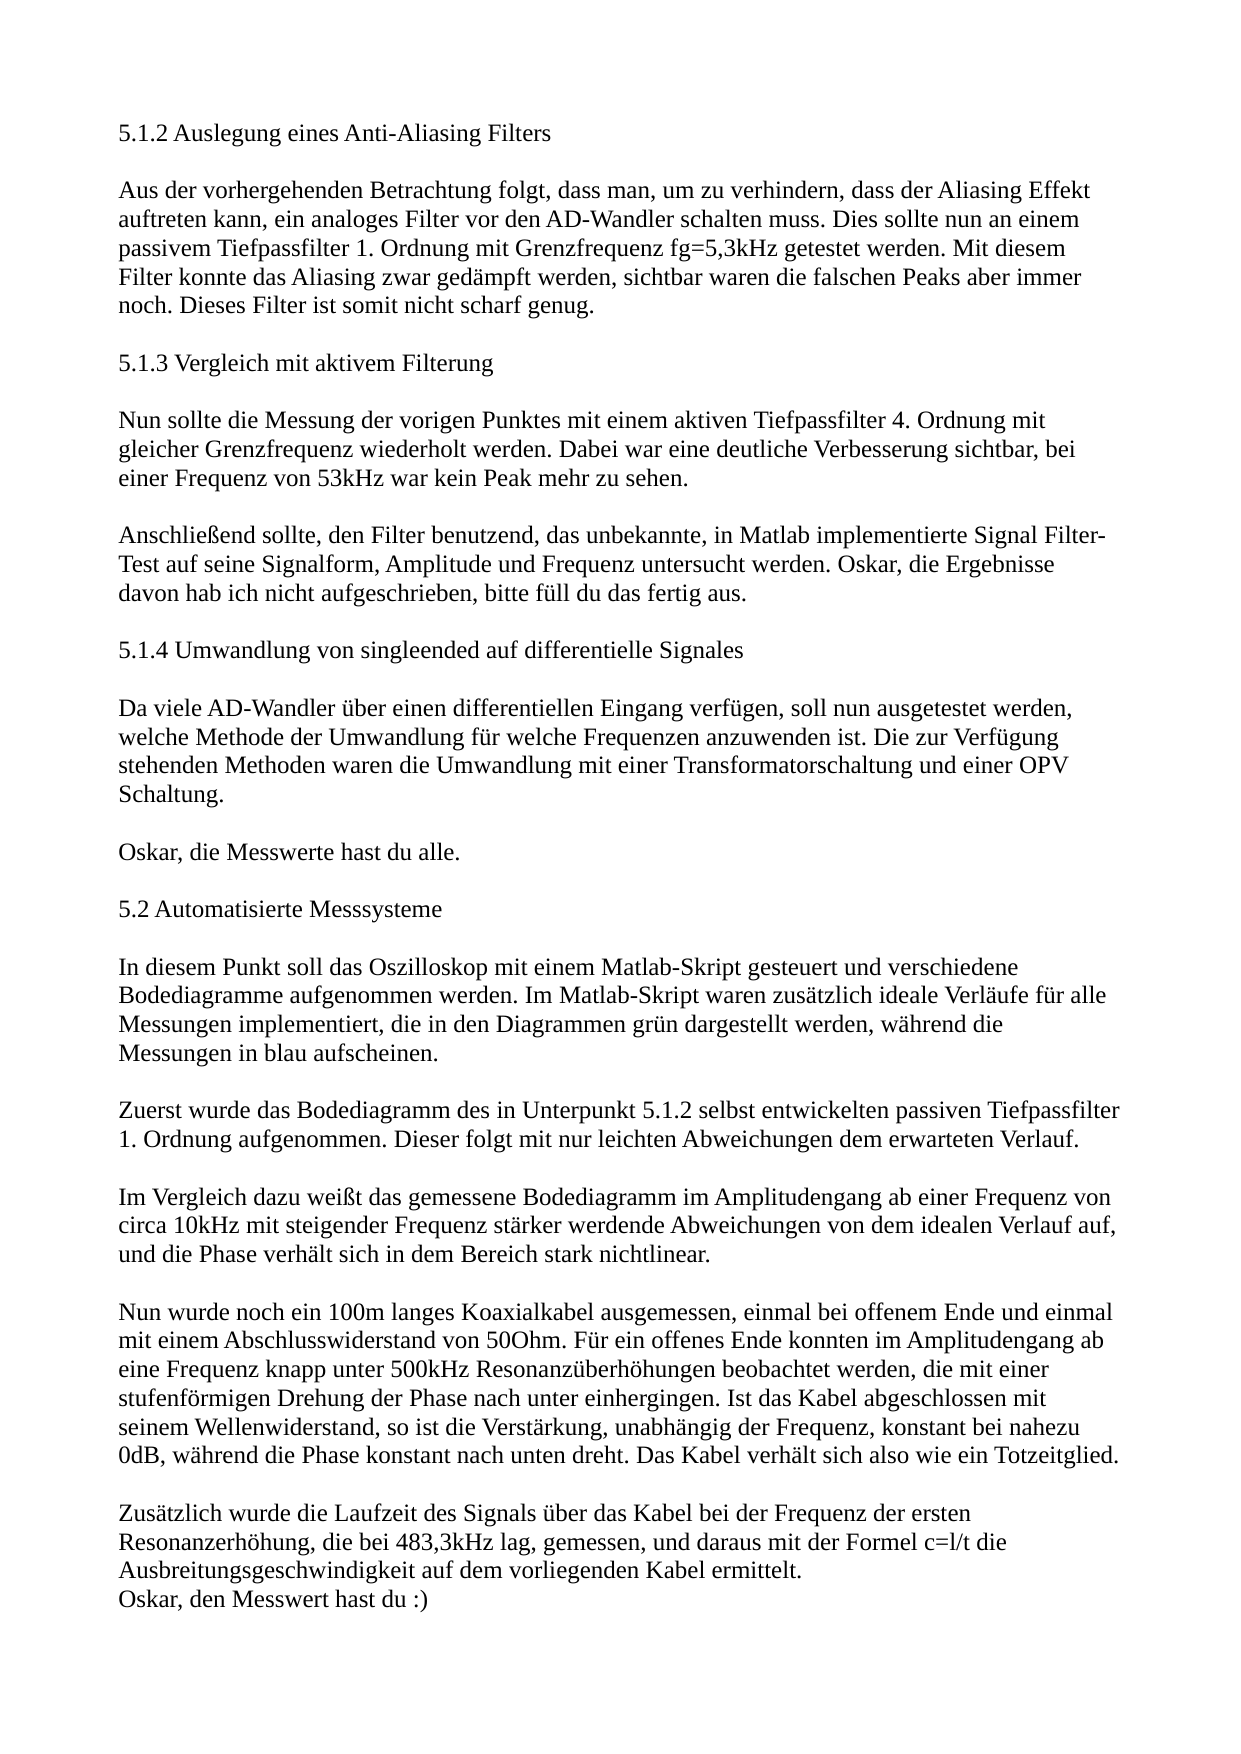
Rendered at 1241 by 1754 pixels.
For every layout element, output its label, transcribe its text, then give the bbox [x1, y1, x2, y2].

text Oskar, den Messwert hast du :) [118, 1584, 1122, 1613]
text Nun wurde noch ein 100m langes Koaxialkabel ausgemessen, einmal bei offenem Ende und einmal mit einem Abschlusswiderstand von 50Ohm. Für ein offenes Ende konnten im Amplitudengang ab eine Frequenz knapp unter 500kHz Resonanzüberhöhungen beobachtet werden, die mit einer stufenförmigen Drehung der Phase nach unter einhergingen. Ist das Kabel abgeschlossen mit seinem Wellenwiderstand, so ist die Verstärkung, unabhängig der Frequenz, konstant bei nahezu 0dB, während die Phase konstant nach unten dreht. Das Kabel verhält sich also wie ein Totzeitglied. [118, 1297, 1122, 1469]
text Da viele AD-Wandler über einen differentiellen Eingang verfügen, soll nun ausgetestet werden, welche Methode der Umwandlung für welche Frequenzen anzuwenden ist. Die zur Verfügung stehenden Methoden waren die Umwandlung mit einer Transformatorschaltung und einer OPV Schaltung. [118, 693, 1122, 808]
text Anschließend sollte, den Filter benutzend, das unbekannte, in Matlab implementierte Signal Filter-Test auf seine Signalform, Amplitude und Frequenz untersucht werden. Oskar, die Ergebnisse davon hab ich nicht aufgeschrieben, bitte füll du das fertig aus. [118, 521, 1122, 607]
text 5.1.4 Umwandlung von singleended auf differentielle Signales [118, 636, 1122, 664]
text 5.1.3 Vergleich mit aktivem Filterung [118, 348, 1122, 377]
text Zuerst wurde das Bodediagramm des in Unterpunkt 5.1.2 selbst entwickelten passiven Tiefpassfilter 1. Ordnung aufgenommen. Dieser folgt mit nur leichten Abweichungen dem erwarteten Verlauf. [118, 1096, 1122, 1153]
text 5.2 Automatisierte Messsysteme [118, 894, 1122, 923]
text 5.1.2 Auslegung eines Anti-Aliasing Filters [118, 118, 1122, 147]
text Nun sollte die Messung der vorigen Punktes mit einem aktiven Tiefpassfilter 4. Ordnung mit gleicher Grenzfrequenz wiederholt werden. Dabei war eine deutliche Verbesserung sichtbar, bei einer Frequenz von 53kHz war kein Peak mehr zu sehen. [118, 406, 1122, 492]
text In diesem Punkt soll das Oszilloskop mit einem Matlab-Skript gesteuert und verschiedene Bodediagramme aufgenommen werden. Im Matlab-Skript waren zusätzlich ideale Verläufe für alle Messungen implementiert, die in den Diagrammen grün dargestellt werden, während die Messungen in blau aufscheinen. [118, 952, 1122, 1067]
text Oskar, die Messwerte hast du alle. [118, 837, 1122, 866]
text Zusätzlich wurde die Laufzeit des Signals über das Kabel bei der Frequenz der ersten Resonanzerhöhung, die bei 483,3kHz lag, gemessen, und daraus mit der Formel c=l/t die Ausbreitungsgeschwindigkeit auf dem vorliegenden Kabel ermittelt. [118, 1498, 1122, 1584]
text Aus der vorhergehenden Betrachtung folgt, dass man, um zu verhindern, dass der Aliasing Effekt auftreten kann, ein analoges Filter vor den AD-Wandler schalten muss. Dies sollte nun an einem passivem Tiefpassfilter 1. Ordnung mit Grenzfrequenz fg=5,3kHz getestet werden. Mit diesem Filter konnte das Aliasing zwar gedämpft werden, sichtbar waren die falschen Peaks aber immer noch. Dieses Filter ist somit nicht scharf genug. [118, 176, 1122, 319]
text Im Vergleich dazu weißt das gemessene Bodediagramm im Amplitudengang ab einer Frequenz von circa 10kHz mit steigender Frequenz stärker werdende Abweichungen von dem idealen Verlauf auf, und die Phase verhält sich in dem Bereich stark nichtlinear. [118, 1182, 1122, 1268]
